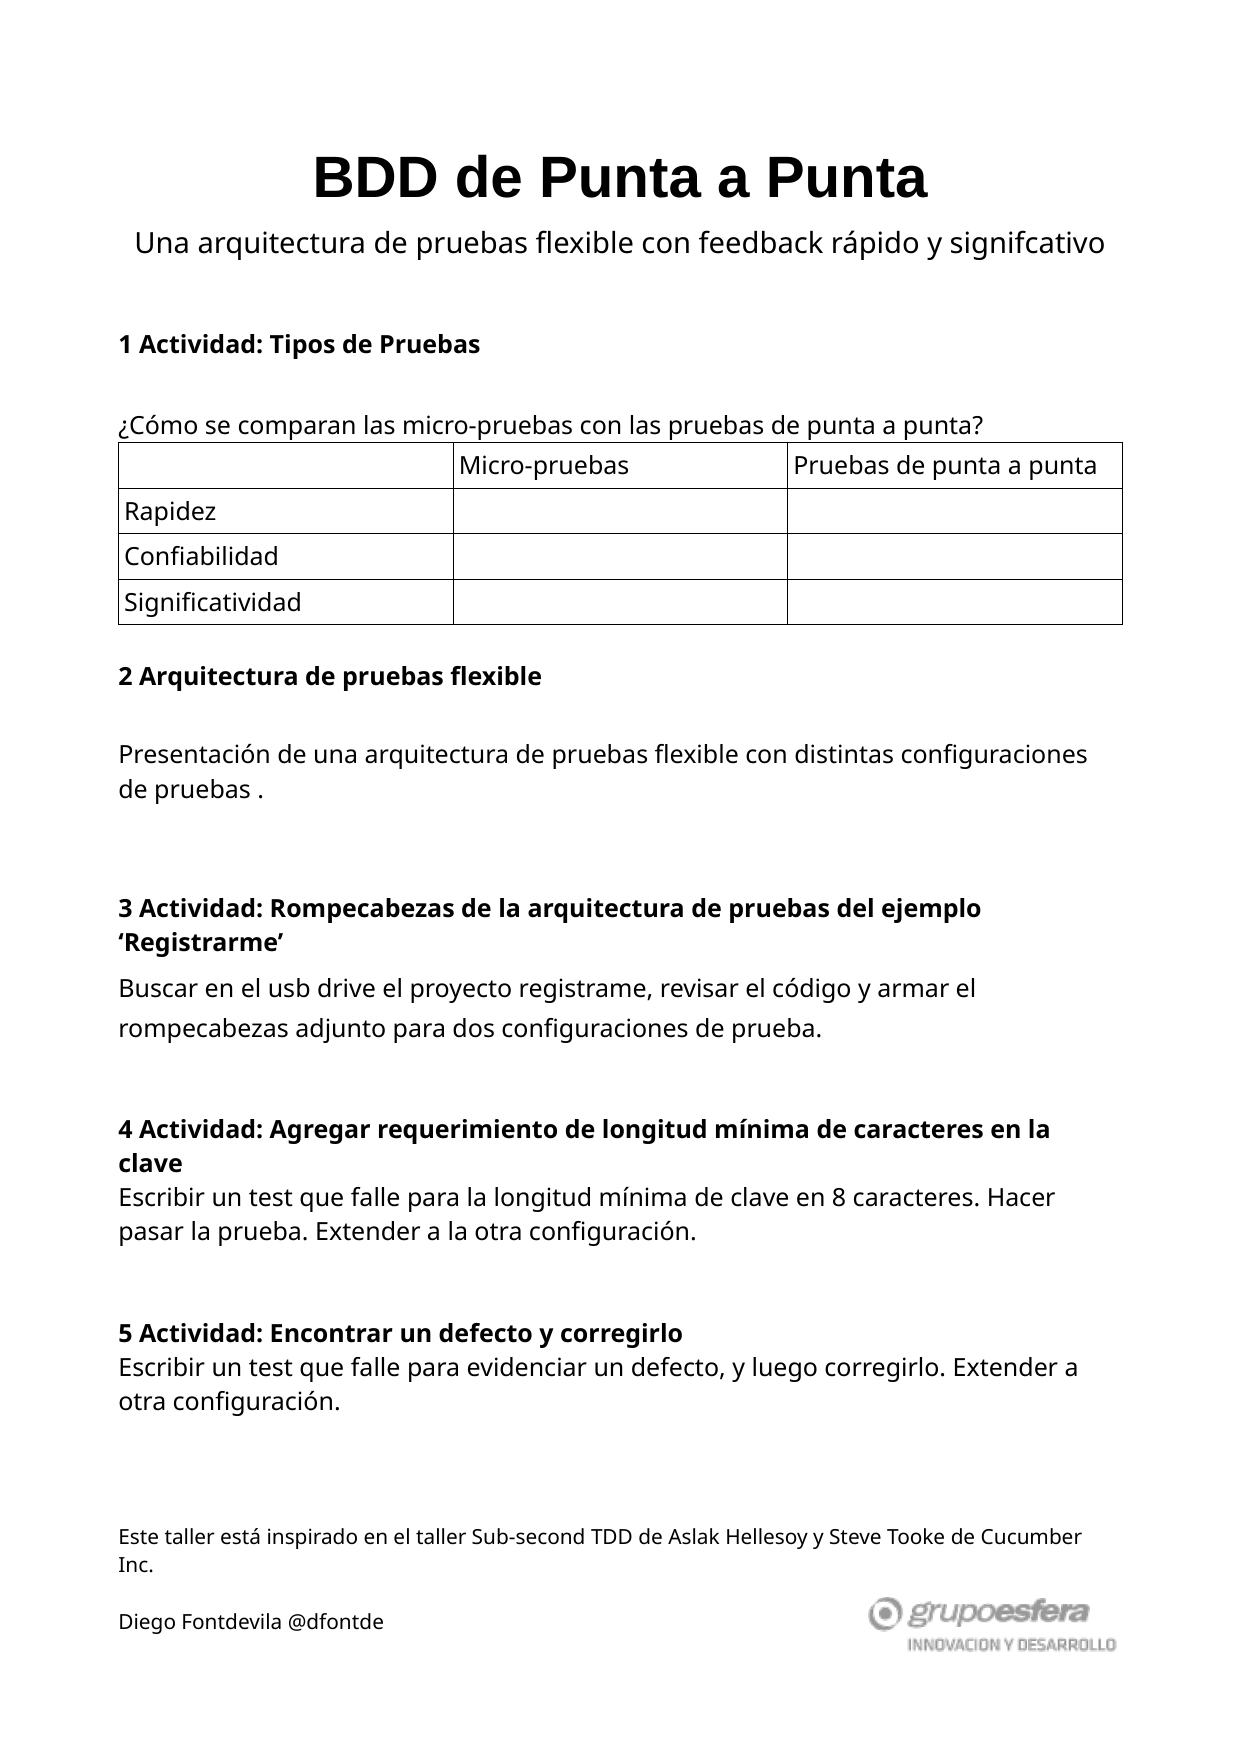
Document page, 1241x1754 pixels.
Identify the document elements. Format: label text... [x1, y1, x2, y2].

table_cell [788, 534, 1122, 579]
table_cell [788, 489, 1122, 533]
title BDD de Punta a Punta [118, 143, 1122, 210]
table_header Micro-pruebas [454, 443, 787, 487]
subtitle 1 Actividad: Tipos de Pruebas [118, 327, 1122, 361]
table_header Pruebas de punta a punta [788, 443, 1122, 487]
table_cell Significatividad [119, 580, 453, 624]
text Una arquitectura de pruebas flexible con feedback rápido y signifcativo [118, 223, 1122, 262]
subtitle Presentación de una arquitectura de pruebas flexible con distintas configuraciones de pruebas . [118, 737, 1122, 805]
text Buscar en el usb drive el proyecto registrame, revisar el código y armar el rompecabezas adjunto para dos configuraciones de prueba. [118, 971, 1122, 1044]
text 4 Actividad: Agregar requerimiento de longitud mínima de caracteres en la clave [118, 1112, 1122, 1180]
text Escribir un test que falle para la longitud mínima de clave en 8 caracteres. Hacer pasar la prueba. Extender a la otra configuración. [118, 1180, 1122, 1248]
text 2 Arquitectura de pruebas flexible [118, 658, 1122, 692]
text ¿Cómo se comparan las micro-pruebas con las pruebas de punta a punta? [118, 408, 1122, 442]
subtitle 3 Actividad: Rompecabezas de la arquitectura de pruebas del ejemplo ‘Registrarme’ [118, 890, 1122, 958]
table_cell [454, 489, 787, 533]
table_cell Confiabilidad [119, 534, 453, 579]
picture [867, 1597, 1118, 1652]
table_cell [454, 580, 787, 624]
table_header [119, 443, 453, 487]
text 5 Actividad: Encontrar un defecto y corregirlo [118, 1316, 1122, 1350]
table_cell Rapidez [119, 489, 453, 533]
table_cell [454, 534, 787, 579]
table_cell [788, 580, 1122, 624]
text Escribir un test que falle para evidenciar un defecto, y luego corregirlo. Extender a otra configuración. [118, 1350, 1122, 1418]
